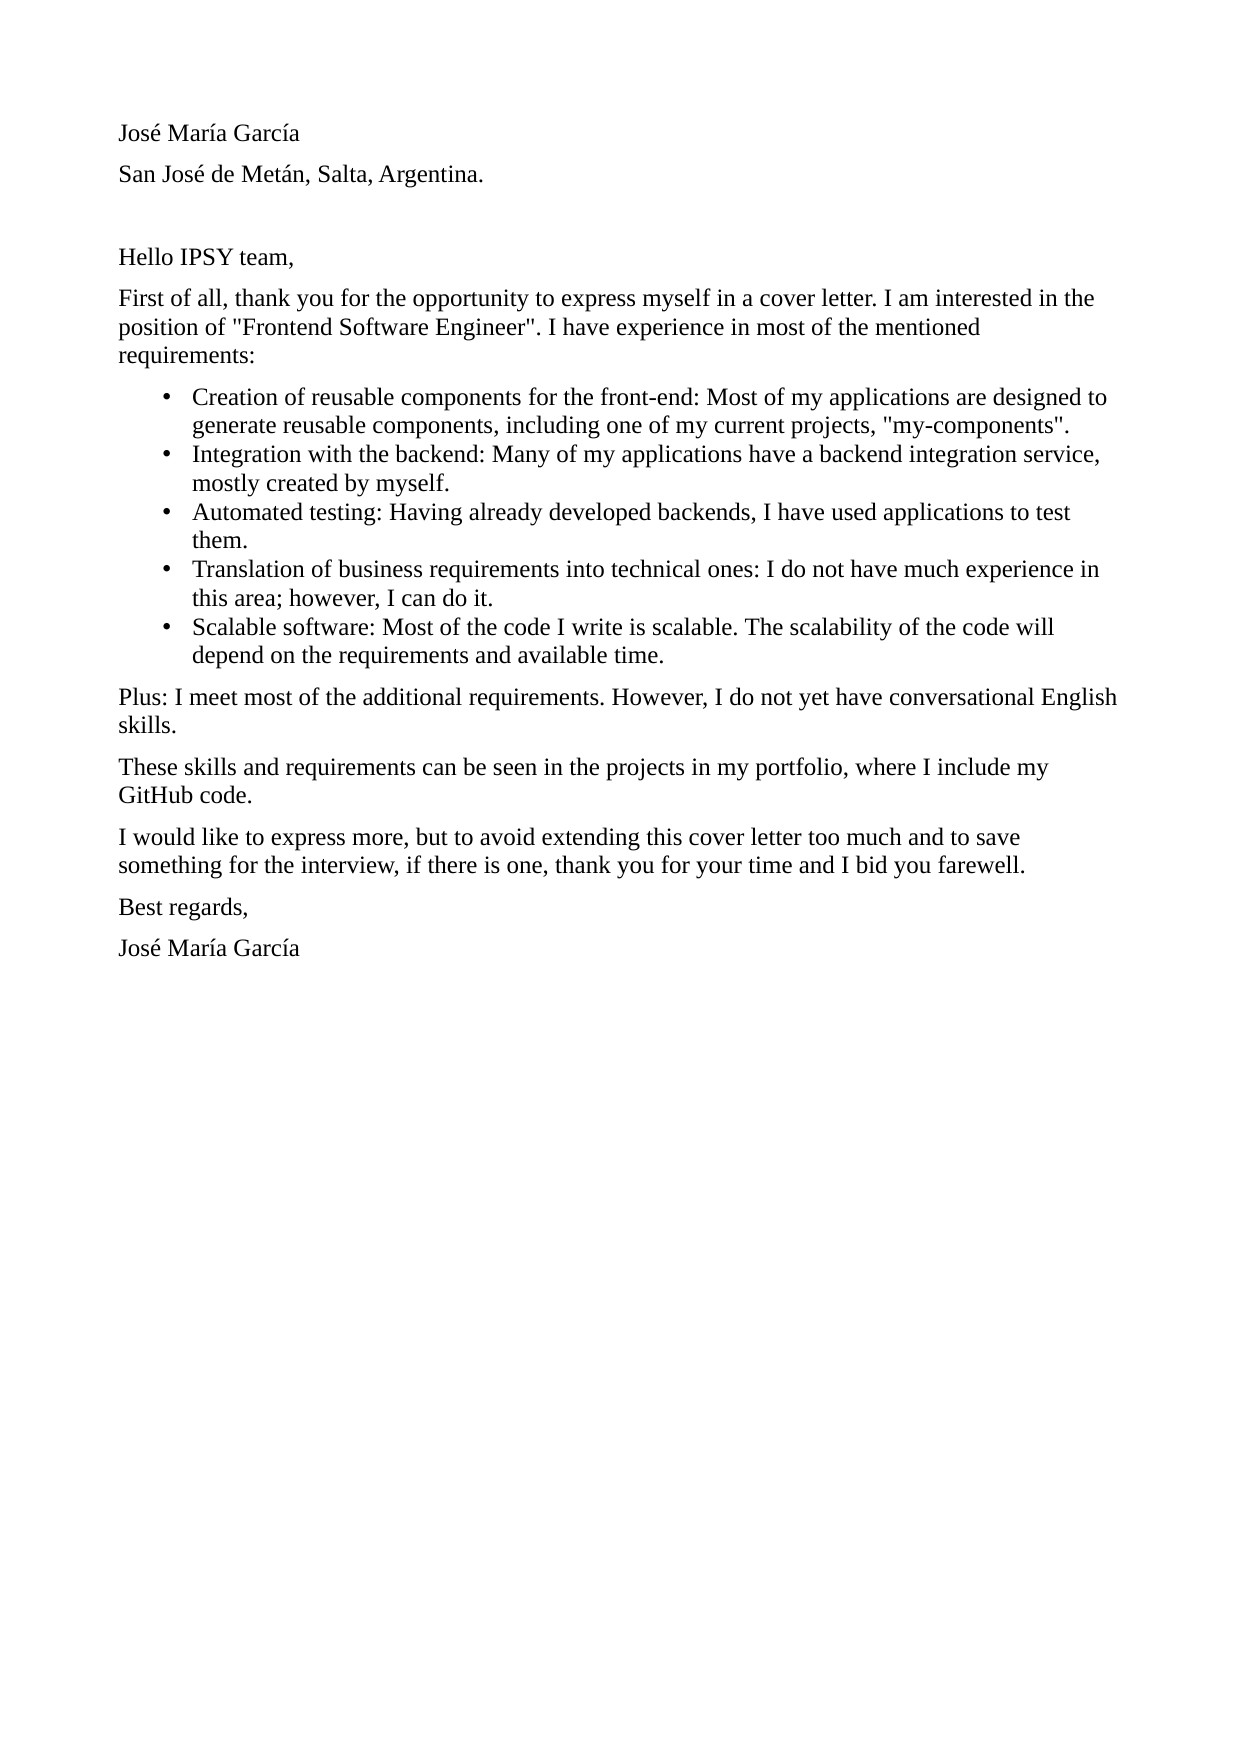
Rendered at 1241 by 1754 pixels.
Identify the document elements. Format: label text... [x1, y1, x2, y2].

text Best regards, [118, 892, 1122, 921]
list Creation of reusable components for the front-end: Most of my applications are designed to generate reusable components, including one of my current projects, "my-components". [162, 382, 1122, 439]
text I would like to express more, but to avoid extending this cover letter too much and to save something for the interview, if there is one, thank you for your time and I bid you farewell. [118, 822, 1122, 879]
text José María García [118, 933, 1122, 962]
text Hello IPSY team, [118, 242, 1122, 271]
list Translation of business requirements into technical ones: I do not have much experience in this area; however, I can do it. [162, 554, 1122, 612]
text San José de Metán, Salta, Argentina. [118, 159, 1122, 188]
list Integration with the backend: Many of my applications have a backend integration service, mostly created by myself. [162, 439, 1122, 497]
list Automated testing: Having already developed backends, I have used applications to test them. [162, 497, 1122, 554]
text First of all, thank you for the opportunity to express myself in a cover letter. I am interested in the position of "Frontend Software Engineer". I have experience in most of the mentioned requirements: [118, 283, 1122, 369]
text Plus: I meet most of the additional requirements. However, I do not yet have conversational English skills. [118, 682, 1122, 739]
text José María García [118, 118, 1122, 147]
list Scalable software: Most of the code I write is scalable. The scalability of the code will depend on the requirements and available time. [162, 612, 1122, 669]
text These skills and requirements can be seen in the projects in my portfolio, where I include my GitHub code. [118, 752, 1122, 809]
